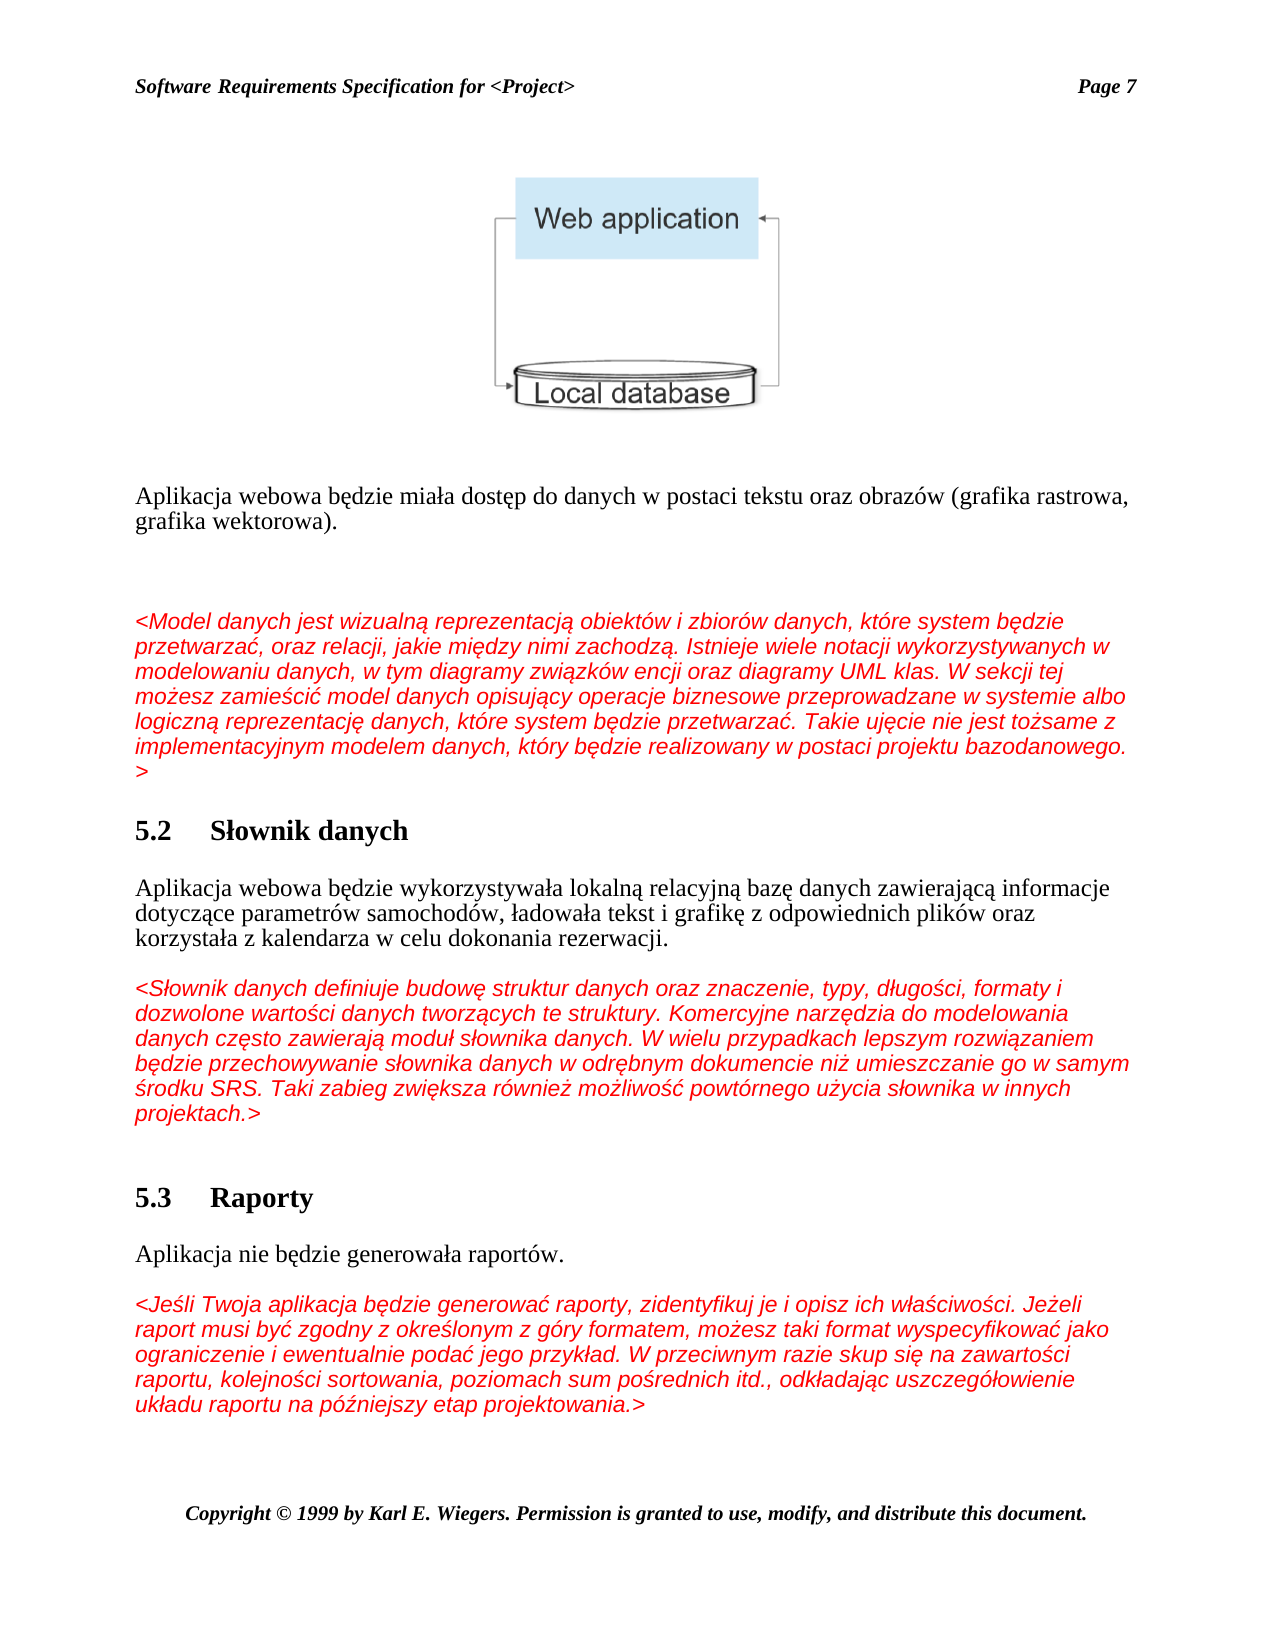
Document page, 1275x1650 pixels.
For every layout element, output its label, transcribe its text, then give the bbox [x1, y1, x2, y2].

text <Model danych jest wizualną reprezentacją obiektów i zbiorów danych, które system będzie przetwarzać, oraz relacji, jakie między nimi zachodzą. Istnieje wiele notacji wykorzystywanych w modelowaniu danych, w tym diagramy związków encji oraz diagramy UML klas. W sekcji tej możesz zamieścić model danych opisujący operacje biznesowe przeprowadzane w systemie albo logiczną reprezentację danych, które system będzie przetwarzać. Takie ujęcie nie jest tożsame z implementacyjnym modelem danych, który będzie realizowany w postaci projektu bazodanowego. > [135, 609, 1140, 784]
text <Słownik danych definiuje budowę struktur danych oraz znaczenie, typy, długości, formaty i dozwolone wartości danych tworzących te struktury. Komercyjne narzędzia do modelowania danych często zawierają moduł słownika danych. W wielu przypadkach lepszym rozwiązaniem będzie przechowywanie słownika danych w odrębnym dokumencie niż umieszczanie go w samym środku SRS. Taki zabieg zwiększa również możliwość powtórnego użycia słownika w innych projektach.> [135, 976, 1140, 1126]
text Aplikacja webowa będzie miała dostęp do danych w postaci tekstu oraz obrazów (grafika rastrowa, grafika wektorowa). [135, 484, 1140, 534]
text Aplikacja webowa będzie wykorzystywała lokalną relacyjną bazę danych zawierającą informacje dotyczące parametrów samochodów, ładowała tekst i grafikę z odpowiednich plików oraz korzystała z kalendarza w celu dokonania rezerwacji. [135, 876, 1140, 951]
subtitle Słownik danych [135, 813, 1140, 847]
text Aplikacja nie będzie generowała raportów. [135, 1243, 1140, 1268]
subtitle Raporty [135, 1180, 1140, 1214]
text <Jeśli Twoja aplikacja będzie generować raporty, zidentyfikuj je i opisz ich właściwości. Jeżeli raport musi być zgodny z określonym z góry formatem, możesz taki format wyspecyfikować jako ograniczenie i ewentualnie podać jego przykład. W przeciwnym razie skup się na zawartości raportu, kolejności sortowania, poziomach sum pośrednich itd., odkładając uszczegółowienie układu raportu na późniejszy etap projektowania.> [135, 1293, 1140, 1418]
